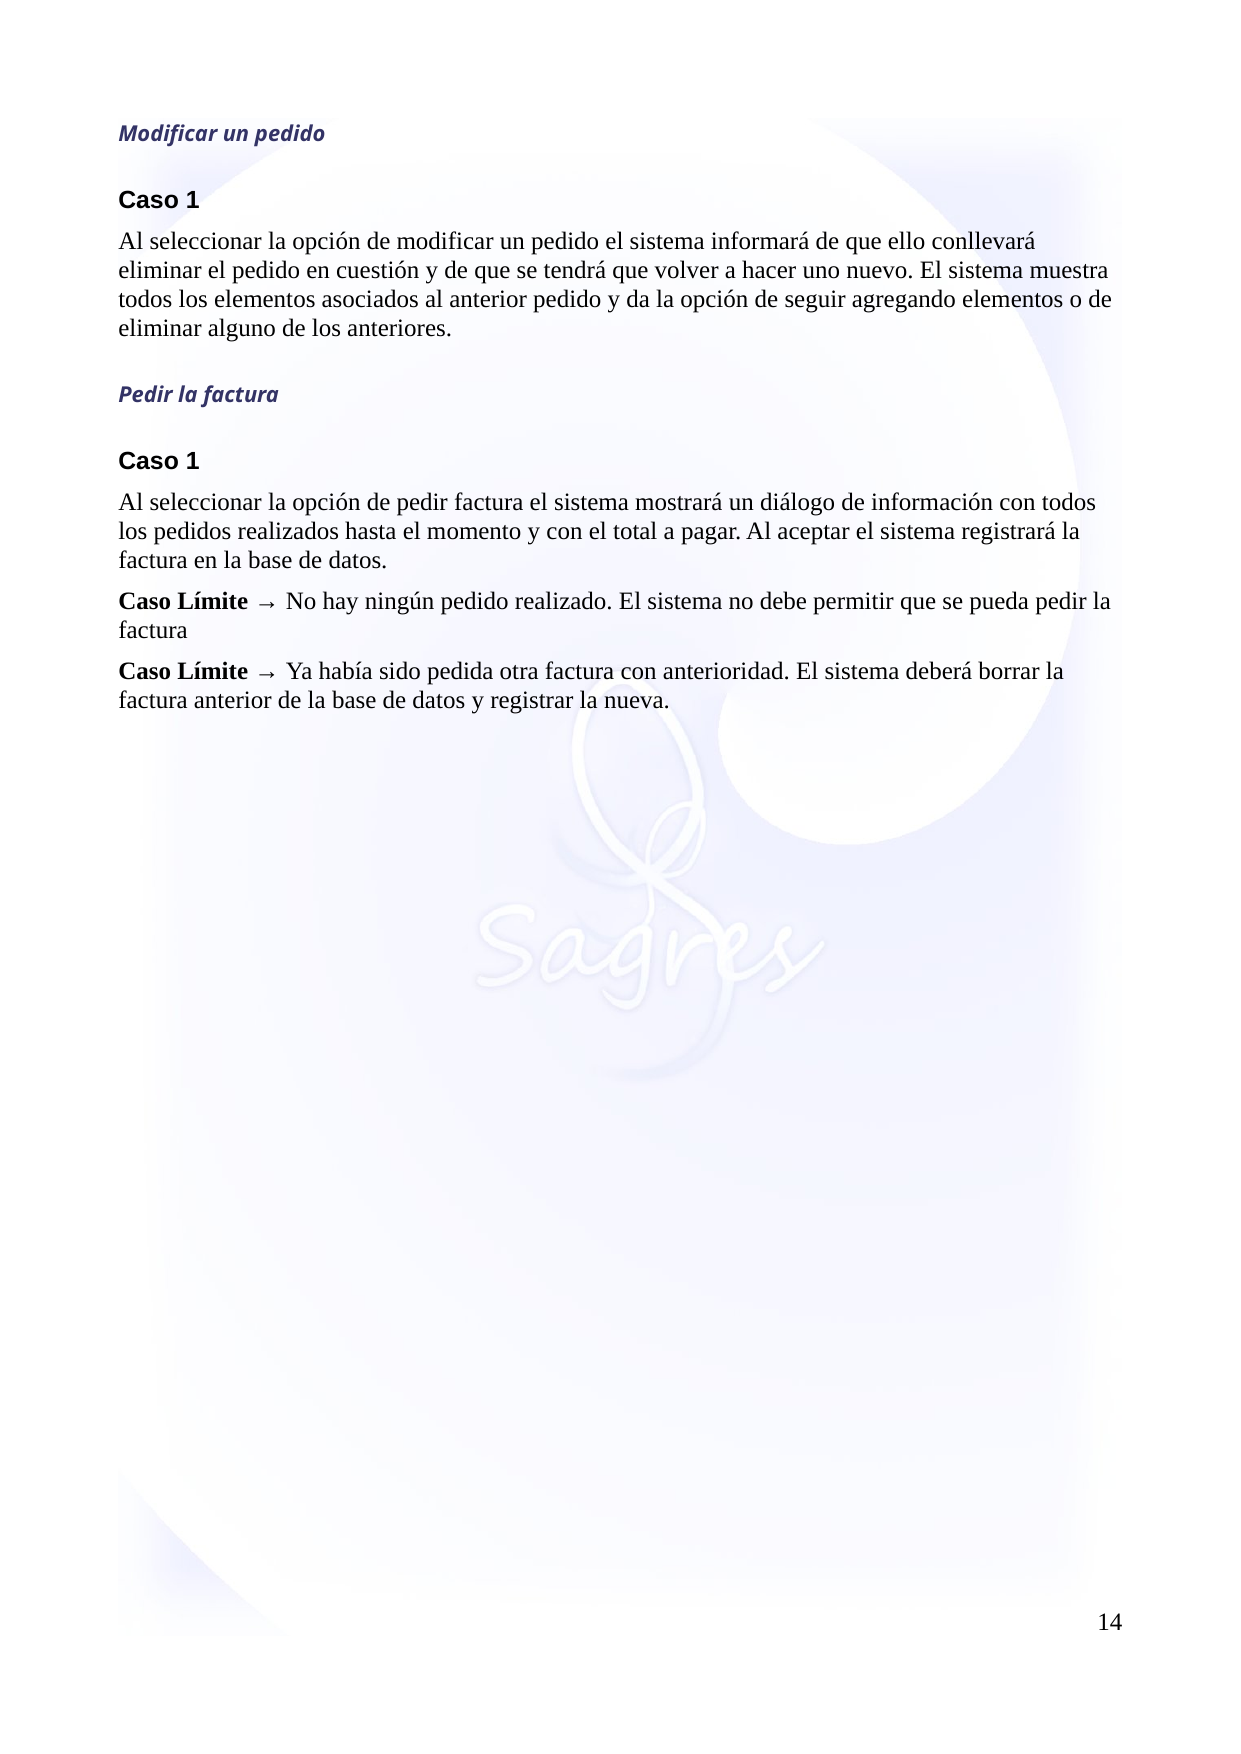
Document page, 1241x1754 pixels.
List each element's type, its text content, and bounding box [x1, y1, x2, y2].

picture [118, 214, 1122, 226]
picture [118, 341, 1122, 379]
text Caso Límite → No hay ningún pedido realizado. El sistema no debe permitir que se pueda pedir la factura [118, 586, 1122, 643]
text Al seleccionar la opción de pedir factura el sistema mostrará un diálogo de información con todos los pedidos realizados hasta el momento y con el total a pagar. Al aceptar el sistema registrará la factura en la base de datos. [118, 487, 1122, 573]
picture [118, 148, 1122, 185]
picture [118, 713, 1122, 1636]
subtitle Caso 1 [118, 185, 1122, 214]
picture [118, 573, 1122, 586]
picture [118, 643, 1122, 656]
picture [118, 475, 1122, 487]
text Caso Límite → Ya había sido pedida otra factura con anterioridad. El sistema deberá borrar la factura anterior de la base de datos y registrar la nueva. [118, 656, 1122, 713]
picture [118, 409, 1122, 446]
subtitle Pedir la factura [118, 379, 1122, 409]
text Al seleccionar la opción de modificar un pedido el sistema informará de que ello conllevará eliminar el pedido en cuestión y de que se tendrá que volver a hacer uno nuevo. El sistema muestra todos los elementos asociados al anterior pedido y da la opción de seguir agregando elementos o de eliminar alguno de los anteriores. [118, 226, 1122, 341]
subtitle Modificar un pedido [118, 118, 1122, 148]
subtitle Caso 1 [118, 446, 1122, 475]
